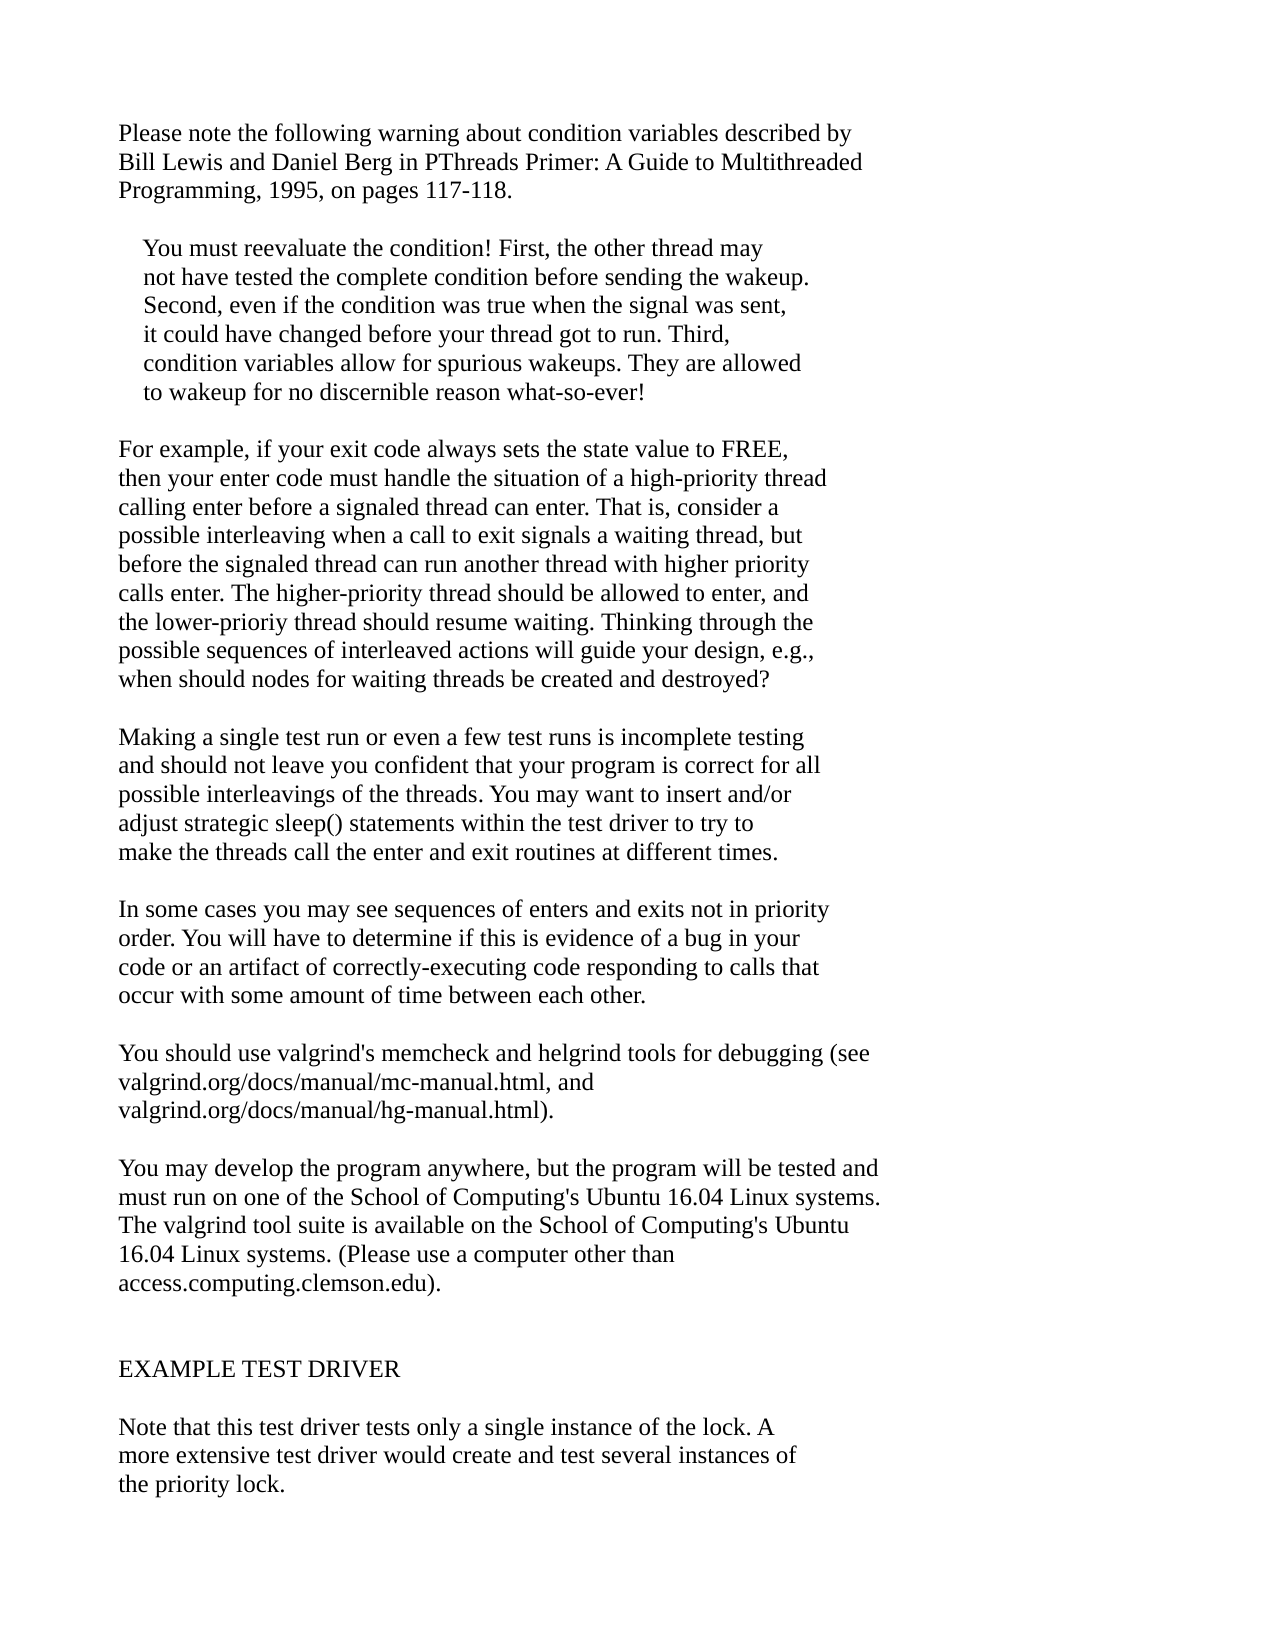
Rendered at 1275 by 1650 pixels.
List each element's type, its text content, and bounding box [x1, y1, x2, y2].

text when should nodes for waiting threads be created and destroyed? [118, 664, 1157, 693]
text EXAMPLE TEST DRIVER [118, 1354, 1157, 1383]
text Note that this test driver tests only a single instance of the lock. A [118, 1412, 1157, 1441]
text order. You will have to determine if this is evidence of a bug in your [118, 923, 1157, 952]
text make the threads call the enter and exit routines at different times. [118, 837, 1157, 866]
text not have tested the complete condition before sending the wakeup. [118, 262, 1157, 291]
text must run on one of the School of Computing's Ubuntu 16.04 Linux systems. [118, 1182, 1157, 1211]
text 16.04 Linux systems. (Please use a computer other than [118, 1239, 1157, 1268]
text Second, even if the condition was true when the signal was sent, [118, 291, 1157, 319]
text possible interleaving when a call to exit signals a waiting thread, but [118, 521, 1157, 549]
text You should use valgrind's memcheck and helgrind tools for debugging (see [118, 1038, 1157, 1067]
text You may develop the program anywhere, but the program will be tested and [118, 1153, 1157, 1182]
text possible interleavings of the threads. You may want to insert and/or [118, 779, 1157, 808]
text occur with some amount of time between each other. [118, 981, 1157, 1009]
text Programming, 1995, on pages 117-118. [118, 176, 1157, 204]
text You must reevaluate the condition! First, the other thread may [118, 233, 1157, 262]
text more extensive test driver would create and test several instances of [118, 1441, 1157, 1469]
text For example, if your exit code always sets the state value to FREE, [118, 434, 1157, 463]
text it could have changed before your thread got to run. Third, [118, 319, 1157, 348]
text valgrind.org/docs/manual/hg-manual.html). [118, 1096, 1157, 1124]
text before the signaled thread can run another thread with higher priority [118, 549, 1157, 578]
text valgrind.org/docs/manual/mc-manual.html, and [118, 1067, 1157, 1096]
text the priority lock. [118, 1469, 1157, 1498]
text then your enter code must handle the situation of a high-priority thread [118, 463, 1157, 492]
text calling enter before a signaled thread can enter. That is, consider a [118, 492, 1157, 521]
text Bill Lewis and Daniel Berg in PThreads Primer: A Guide to Multithreaded [118, 147, 1157, 176]
text In some cases you may see sequences of enters and exits not in priority [118, 894, 1157, 923]
text condition variables allow for spurious wakeups. They are allowed [118, 348, 1157, 377]
text Making a single test run or even a few test runs is incomplete testing [118, 722, 1157, 751]
text the lower-prioriy thread should resume waiting. Thinking through the [118, 607, 1157, 636]
text calls enter. The higher-priority thread should be allowed to enter, and [118, 578, 1157, 607]
text to wakeup for no discernible reason what-so-ever! [118, 377, 1157, 406]
text Please note the following warning about condition variables described by [118, 118, 1157, 147]
text possible sequences of interleaved actions will guide your design, e.g., [118, 636, 1157, 664]
text adjust strategic sleep() statements within the test driver to try to [118, 808, 1157, 837]
text and should not leave you confident that your program is correct for all [118, 751, 1157, 779]
text The valgrind tool suite is available on the School of Computing's Ubuntu [118, 1211, 1157, 1239]
text code or an artifact of correctly-executing code responding to calls that [118, 952, 1157, 981]
text access.computing.clemson.edu). [118, 1268, 1157, 1297]
